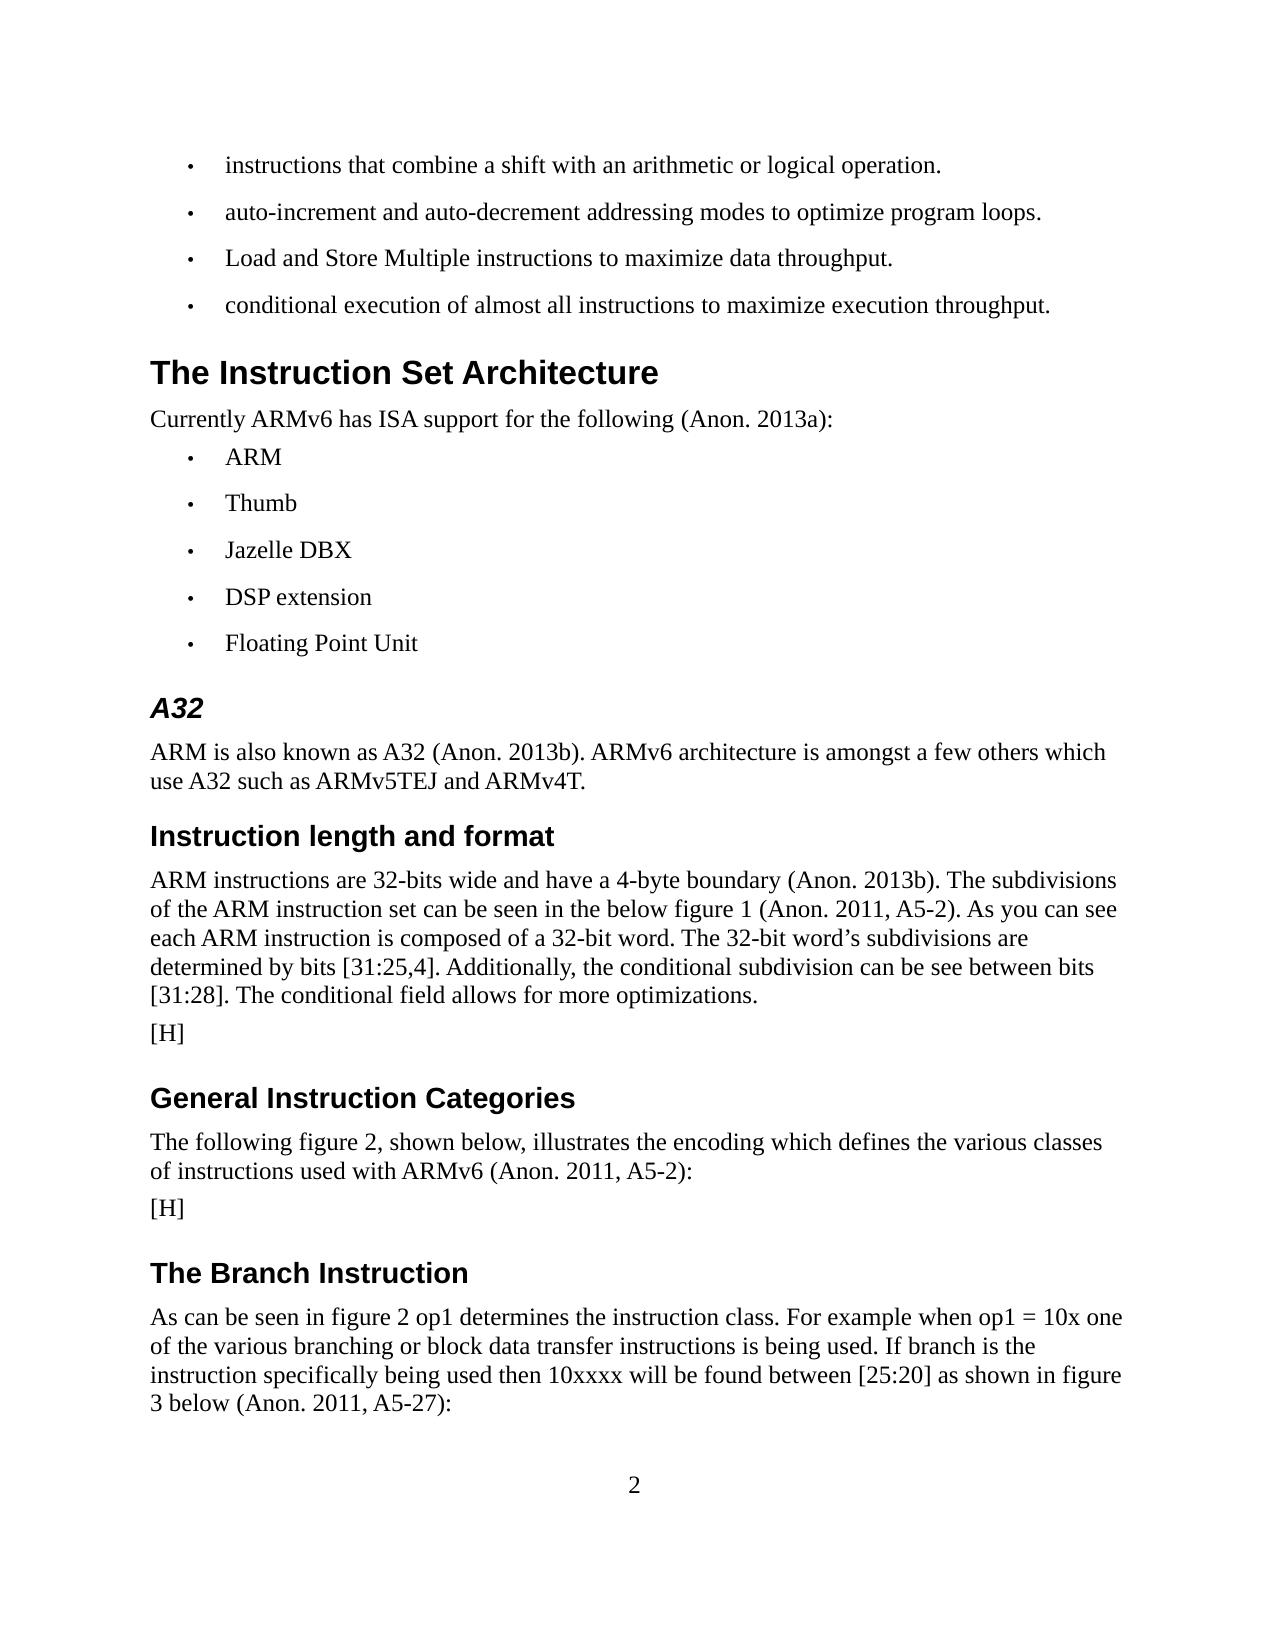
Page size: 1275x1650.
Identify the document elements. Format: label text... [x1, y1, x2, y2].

subtitle Instruction length and format [150, 819, 1125, 853]
text The following figure 2, shown below, illustrates the encoding which defines the various classes of instructions used with ARMv6 (Anon. 2011, A5-2): [150, 1127, 1125, 1184]
subtitle The Instruction Set Architecture [150, 353, 1125, 391]
list auto-increment and auto-decrement addressing modes to optimize program loops. [187, 197, 1125, 225]
list instructions that combine a shift with an arithmetic or logical operation. [187, 150, 1125, 179]
text ARM instructions are 32-bits wide and have a 4-byte boundary (Anon. 2013b). The subdivisions of the ARM instruction set can be seen in the below figure 1 (Anon. 2011, A5-2). As you can see each ARM instruction is composed of a 32-bit word. The 32-bit word’s subdivisions are determined by bits [31:25,4]. Additionally, the conditional subdivision can be see between bits [31:28]. The conditional field allows for more optimizations. [150, 866, 1125, 1009]
list ARM [187, 442, 1125, 470]
text As can be seen in figure 2 op1 determines the instruction class. For example when op1 = 10x one of the various branching or block data transfer instructions is being used. If branch is the instruction specifically being used then 10xxxx will be found between [25:20] as shown in figure 3 below (Anon. 2011, A5-27): [150, 1302, 1125, 1417]
list Floating Point Unit [187, 628, 1125, 657]
list Thumb [187, 488, 1125, 517]
text Currently ARMv6 has ISA support for the following (Anon. 2013a): [150, 404, 1125, 433]
subtitle A32 [150, 691, 1125, 724]
list Load and Store Multiple instructions to maximize data throughput. [187, 243, 1125, 272]
list Jazelle DBX [187, 535, 1125, 564]
list DSP extension [187, 582, 1125, 610]
text [H] [150, 1193, 1125, 1222]
list conditional execution of almost all instructions to maximize execution throughput. [187, 290, 1125, 319]
text [H] [150, 1018, 1125, 1047]
subtitle General Instruction Categories [150, 1081, 1125, 1114]
text ARM is also known as A32 (Anon. 2013b). ARMv6 architecture is amongst a few others which use A32 such as ARMv5TEJ and ARMv4T. [150, 737, 1125, 794]
subtitle The Branch Instruction [150, 1256, 1125, 1290]
